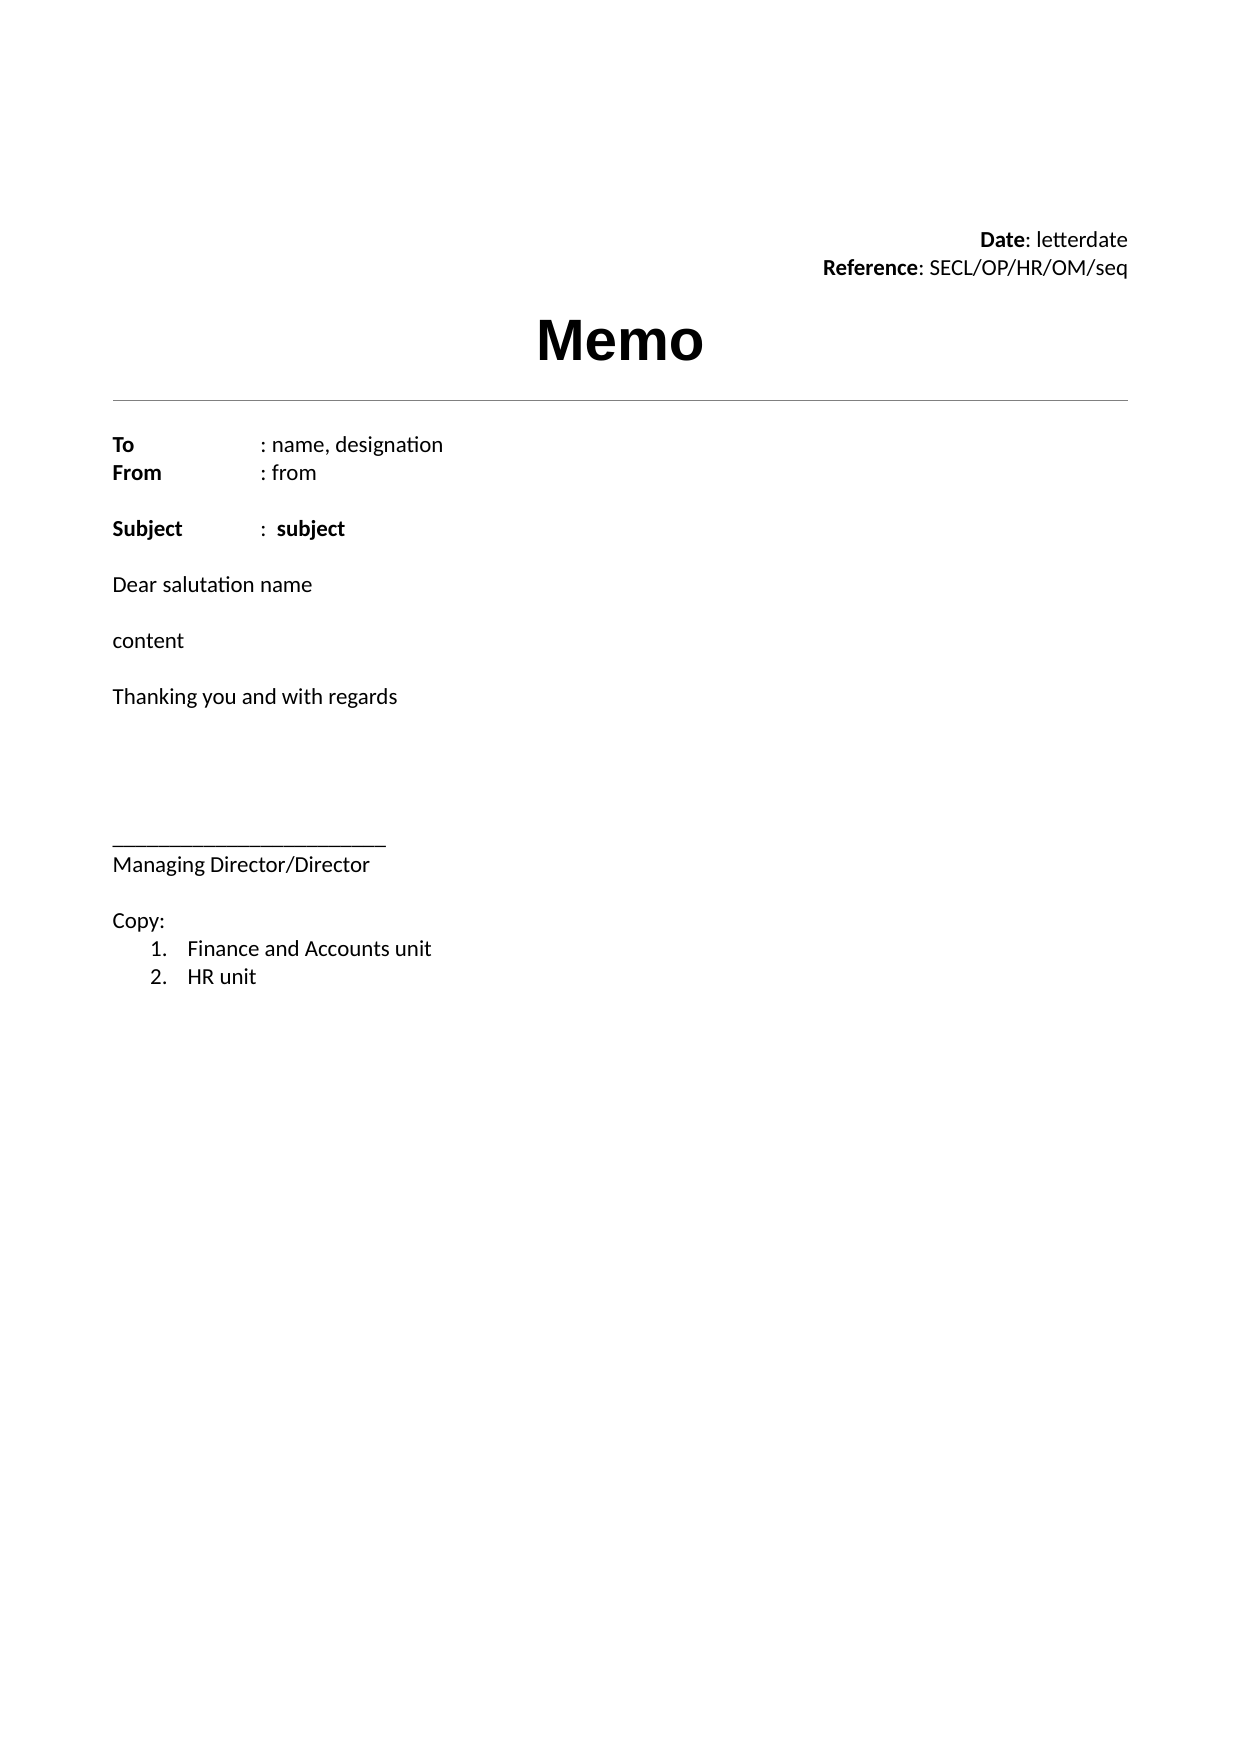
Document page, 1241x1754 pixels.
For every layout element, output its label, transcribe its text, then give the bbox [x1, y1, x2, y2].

text Dear salutation name [112, 570, 1128, 598]
text Date: letterdate [112, 225, 1128, 253]
text Copy: [112, 906, 1128, 934]
text From : from [112, 458, 1128, 486]
text content [112, 626, 1128, 654]
text Reference: SECL/OP/HR/OM/seq [112, 253, 1128, 281]
list HR unit [150, 962, 1128, 990]
text Thanking you and with regards [112, 682, 1128, 710]
list Finance and Accounts unit [150, 934, 1128, 962]
text Subject : subject [112, 514, 1128, 542]
title Memo [112, 306, 1128, 373]
text ________________________ [112, 794, 1128, 850]
text Managing Director/Director [112, 850, 1128, 878]
text To : name, designation [112, 430, 1128, 458]
